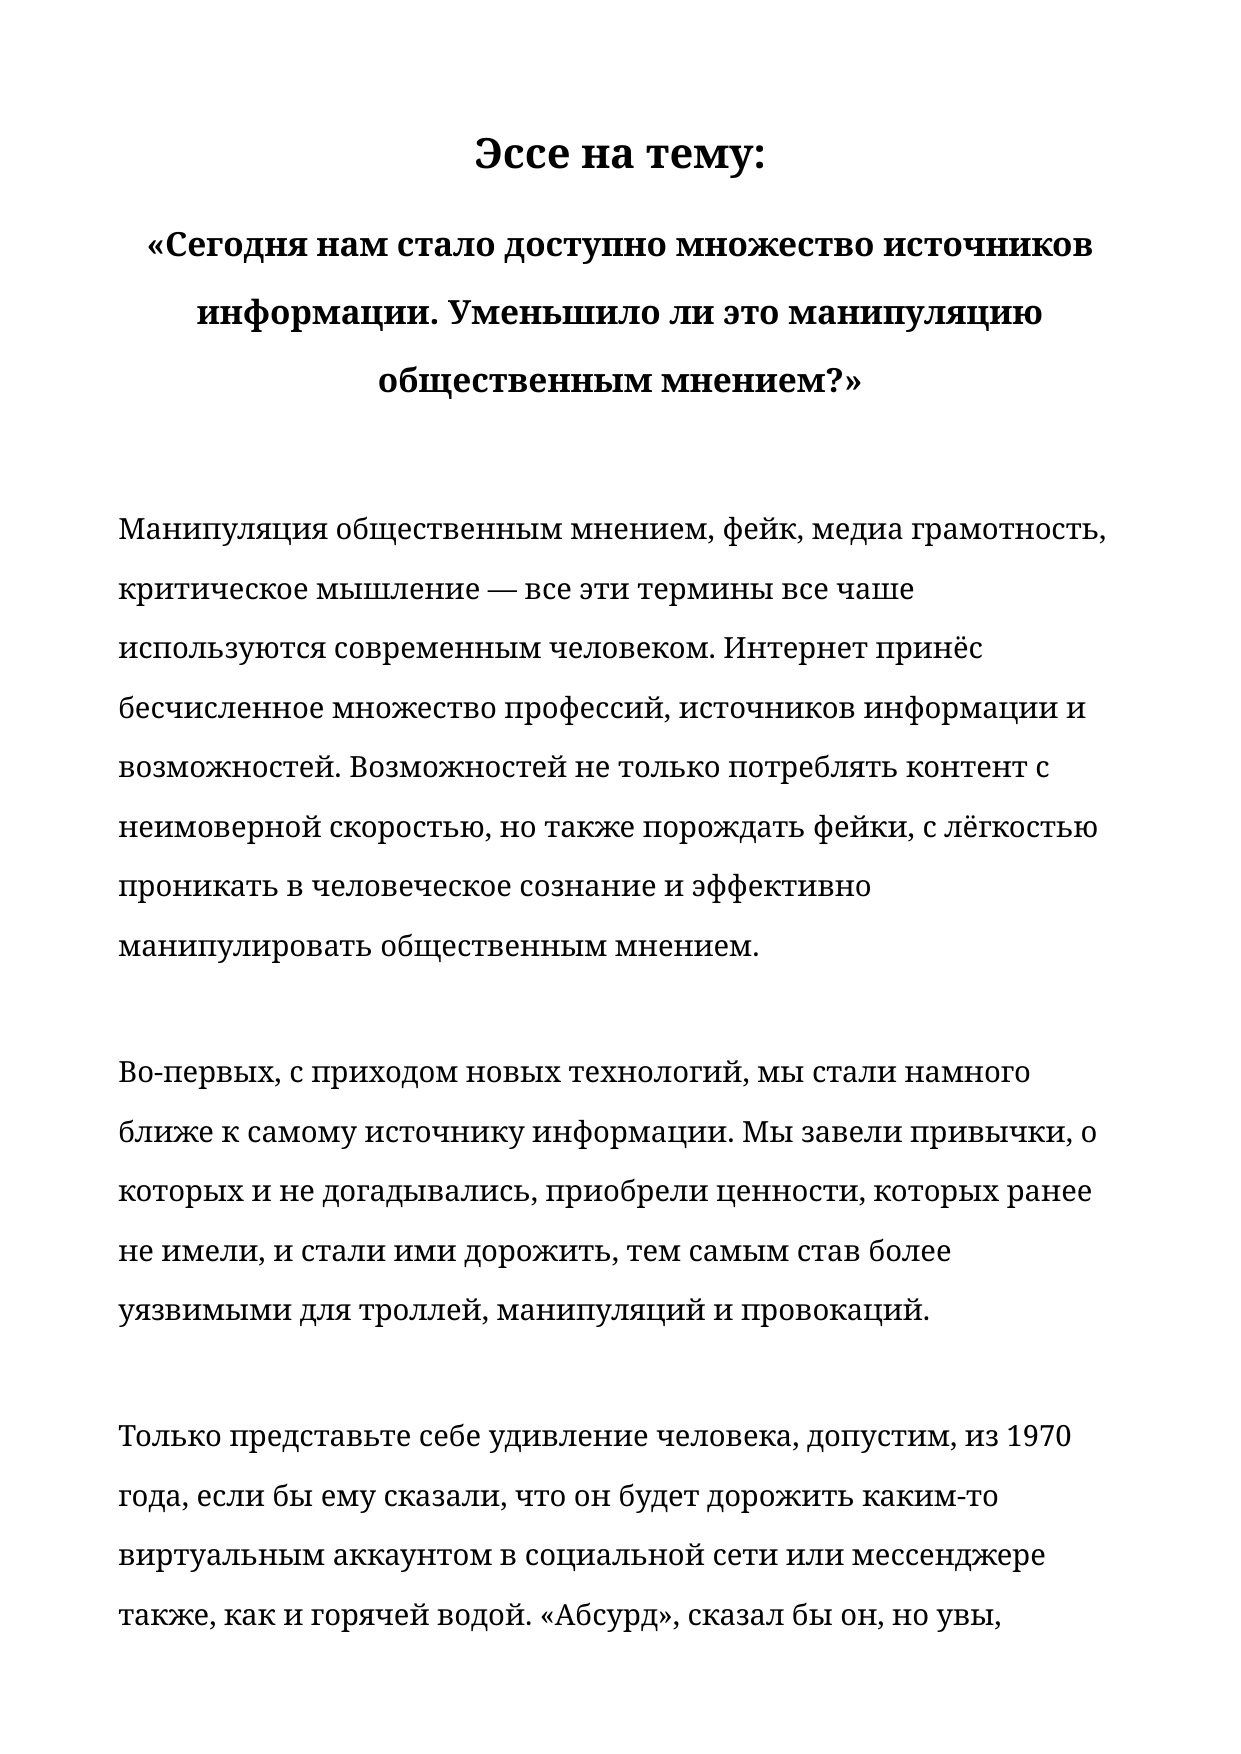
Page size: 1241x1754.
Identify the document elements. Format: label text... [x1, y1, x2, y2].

text Во-первых, с приходом новых технологий, мы стали намного ближе к самому источнику информации. Мы завели привычки, о которых и не догадывались, приобрели ценности, которых ранее не имели, и стали ими дорожить, тем самым став более уязвимыми для троллей, манипуляций и провокаций. [118, 1051, 1122, 1329]
text Манипуляция общественным мнением, фейк, медиа грамотность, критическое мышление — все эти термины все чаше используются современным человеком. Интернет принёс бесчисленное множество профессий, источников информации и возможностей. Возможностей не только потреблять контент с неимоверной скоростью, но также порождать фейки, с лёгкостью проникать в человеческое сознание и эффективно манипулировать общественным мнением. [118, 509, 1122, 965]
text «Сегодня нам стало доступно множество источников информации. Уменьшило ли это манипуляцию общественным мнением?» [118, 221, 1122, 403]
text Эссе на тему: [118, 124, 1122, 181]
text Только представьте себе удивление человека, допустим, из 1970 года, если бы ему сказали, что он будет дорожить каким-то виртуальным аккаунтом в социальной сети или мессенджере также, как и горячей водой. «Абсурд», сказал бы он, но увы, [118, 1416, 1122, 1634]
